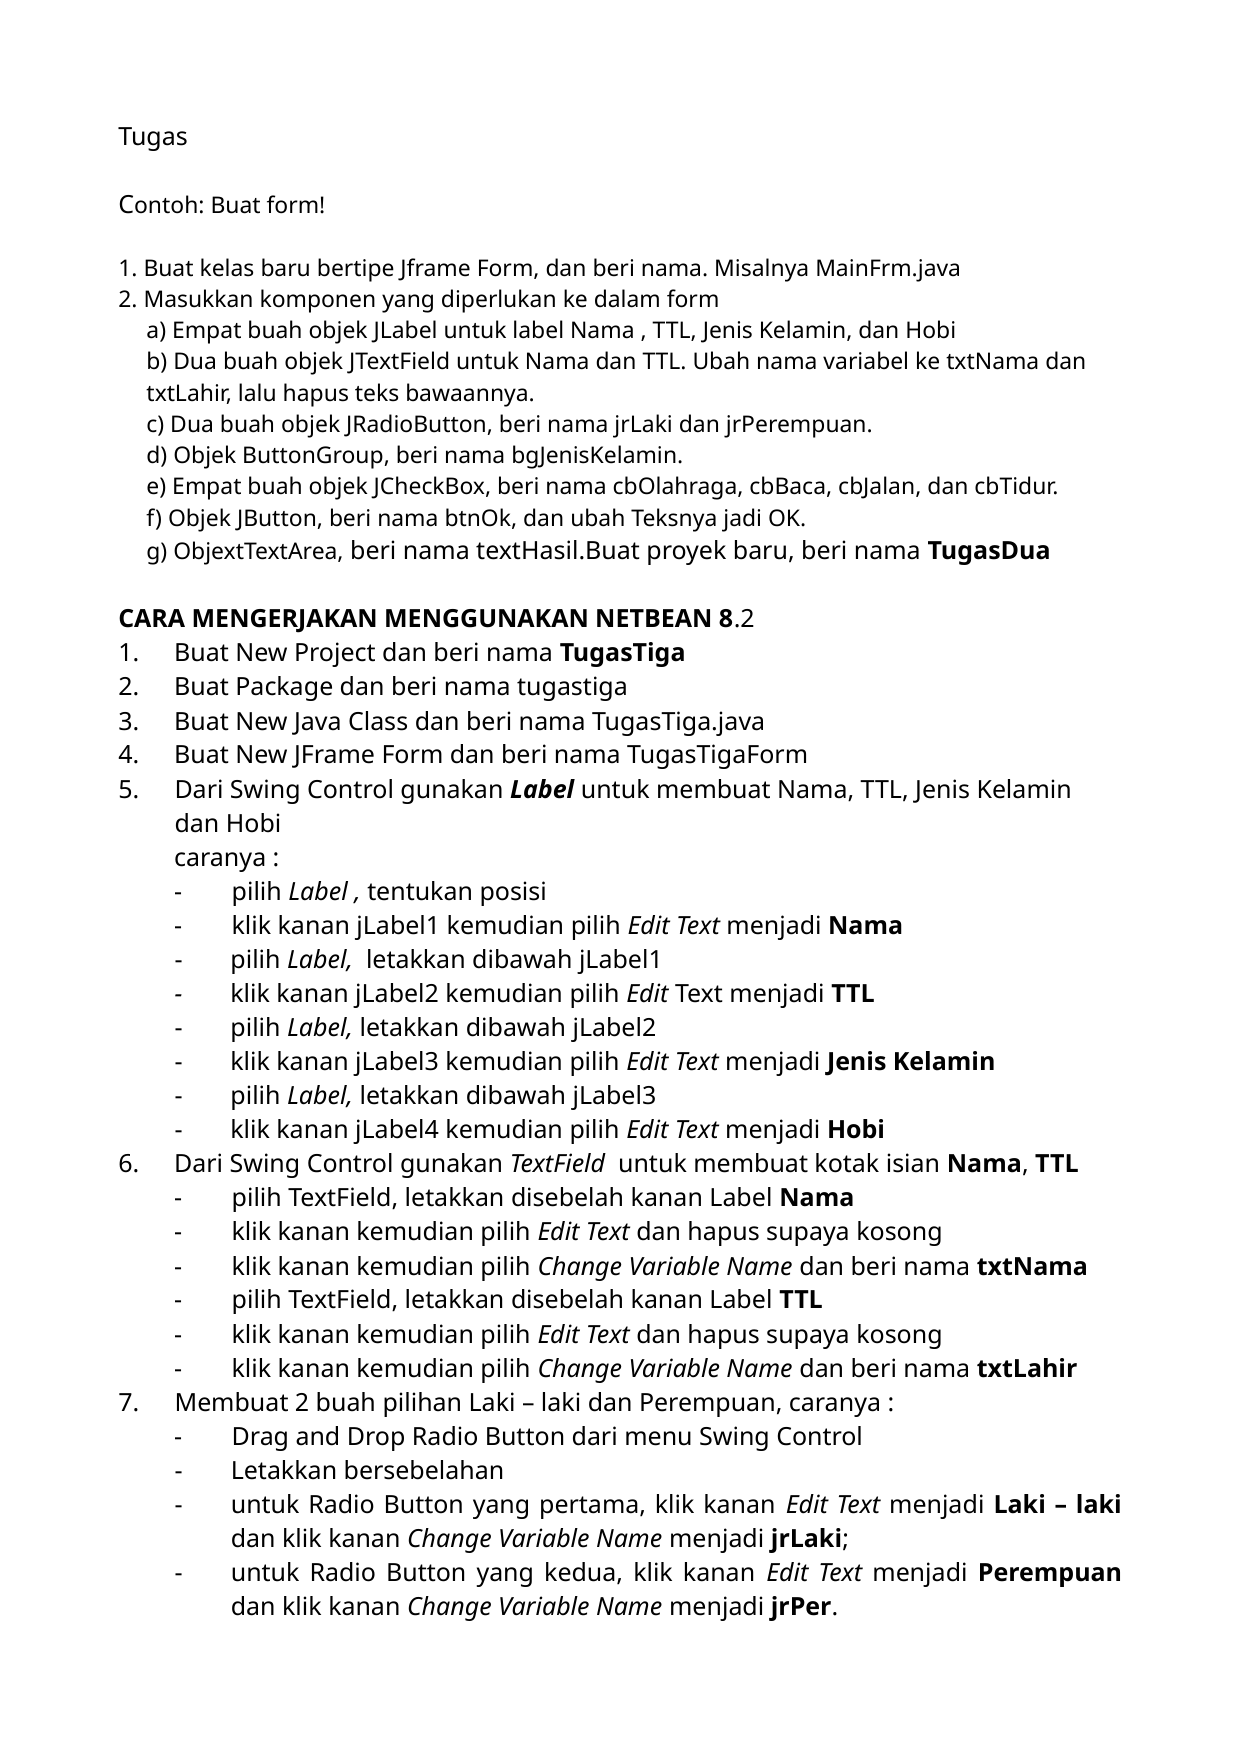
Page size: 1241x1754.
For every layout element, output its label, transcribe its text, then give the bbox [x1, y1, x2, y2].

text - Letakkan bersebelahan [174, 1452, 1122, 1487]
text - pilih Label , tentukan posisi [118, 873, 1122, 907]
text b) Dua buah objek JTextField untuk Nama dan TTL. Ubah nama variabel ke txtNama dan [146, 345, 1122, 377]
text - klik kanan kemudian pilih Edit Text dan hapus supaya kosong [118, 1316, 1122, 1350]
text e) Empat buah objek JCheckBox, beri nama cbOlahraga, cbBaca, cbJalan, dan cbTidur. [146, 470, 1122, 502]
text g) ObjextTextArea, beri nama textHasil.Buat proyek baru, beri nama TugasDua [146, 533, 1122, 567]
text 6. Dari Swing Control gunakan TextField untuk membuat kotak isian Nama, TTL [118, 1146, 1122, 1180]
text f) Objek JButton, beri nama btnOk, dan ubah Teksnya jadi OK. [146, 502, 1122, 533]
text - pilih Label, letakkan dibawah jLabel2 [174, 1010, 1122, 1044]
text - Drag and Drop Radio Button dari menu Swing Control [118, 1418, 1122, 1452]
text d) Objek ButtonGroup, beri nama bgJenisKelamin. [146, 439, 1122, 470]
text caranya : [118, 839, 1122, 873]
text - klik kanan kemudian pilih Edit Text dan hapus supaya kosong [118, 1214, 1122, 1248]
text - klik kanan kemudian pilih Change Variable Name dan beri nama txtLahir [118, 1350, 1122, 1384]
text - pilih Label, letakkan dibawah jLabel3 [174, 1078, 1122, 1112]
text - klik kanan kemudian pilih Change Variable Name dan beri nama txtNama [118, 1248, 1122, 1282]
text 1. Buat New Project dan beri nama TugasTiga [118, 635, 1122, 669]
text 7. Membuat 2 buah pilihan Laki – laki dan Perempuan, caranya : [118, 1384, 1122, 1418]
text CARA MENGERJAKAN MENGGUNAKAN NETBEAN 8.2 [118, 601, 1122, 635]
text - klik kanan jLabel1 kemudian pilih Edit Text menjadi Nama [118, 907, 1122, 942]
text 5. Dari Swing Control gunakan Label untuk membuat Nama, TTL, Jenis Kelamin dan Hobi [118, 771, 1122, 839]
text a) Empat buah objek JLabel untuk label Nama , TTL, Jenis Kelamin, dan Hobi [146, 314, 1122, 345]
text 2. Buat Package dan beri nama tugastiga [118, 669, 1122, 703]
text c) Dua buah objek JRadioButton, beri nama jrLaki dan jrPerempuan. [146, 408, 1122, 439]
text Contoh: Buat form! [118, 186, 1122, 220]
text - untuk Radio Button yang kedua, klik kanan Edit Text menjadi Perempuan dan klik kanan Change Variable Name menjadi jrPer. [174, 1555, 1122, 1623]
text - untuk Radio Button yang pertama, klik kanan Edit Text menjadi Laki – laki dan klik kanan Change Variable Name menjadi jrLaki; [174, 1487, 1122, 1555]
text txtLahir, lalu hapus teks bawaannya. [146, 377, 1122, 408]
text 4. Buat New JFrame Form dan beri nama TugasTigaForm [118, 737, 1122, 771]
text 2. Masukkan komponen yang diperlukan ke dalam form [118, 283, 1122, 314]
text - klik kanan jLabel4 kemudian pilih Edit Text menjadi Hobi [174, 1112, 1122, 1146]
text - pilih Label, letakkan dibawah jLabel1 [174, 942, 1122, 976]
text 3. Buat New Java Class dan beri nama TugasTiga.java [118, 703, 1122, 737]
text - klik kanan jLabel2 kemudian pilih Edit Text menjadi TTL [174, 976, 1122, 1010]
text - pilih TextField, letakkan disebelah kanan Label TTL [118, 1282, 1122, 1316]
text Tugas [118, 118, 1122, 152]
text - pilih TextField, letakkan disebelah kanan Label Nama [118, 1180, 1122, 1214]
text 1. Buat kelas baru bertipe Jframe Form, dan beri nama. Misalnya MainFrm.java [118, 252, 1122, 283]
text - klik kanan jLabel3 kemudian pilih Edit Text menjadi Jenis Kelamin [174, 1044, 1122, 1078]
